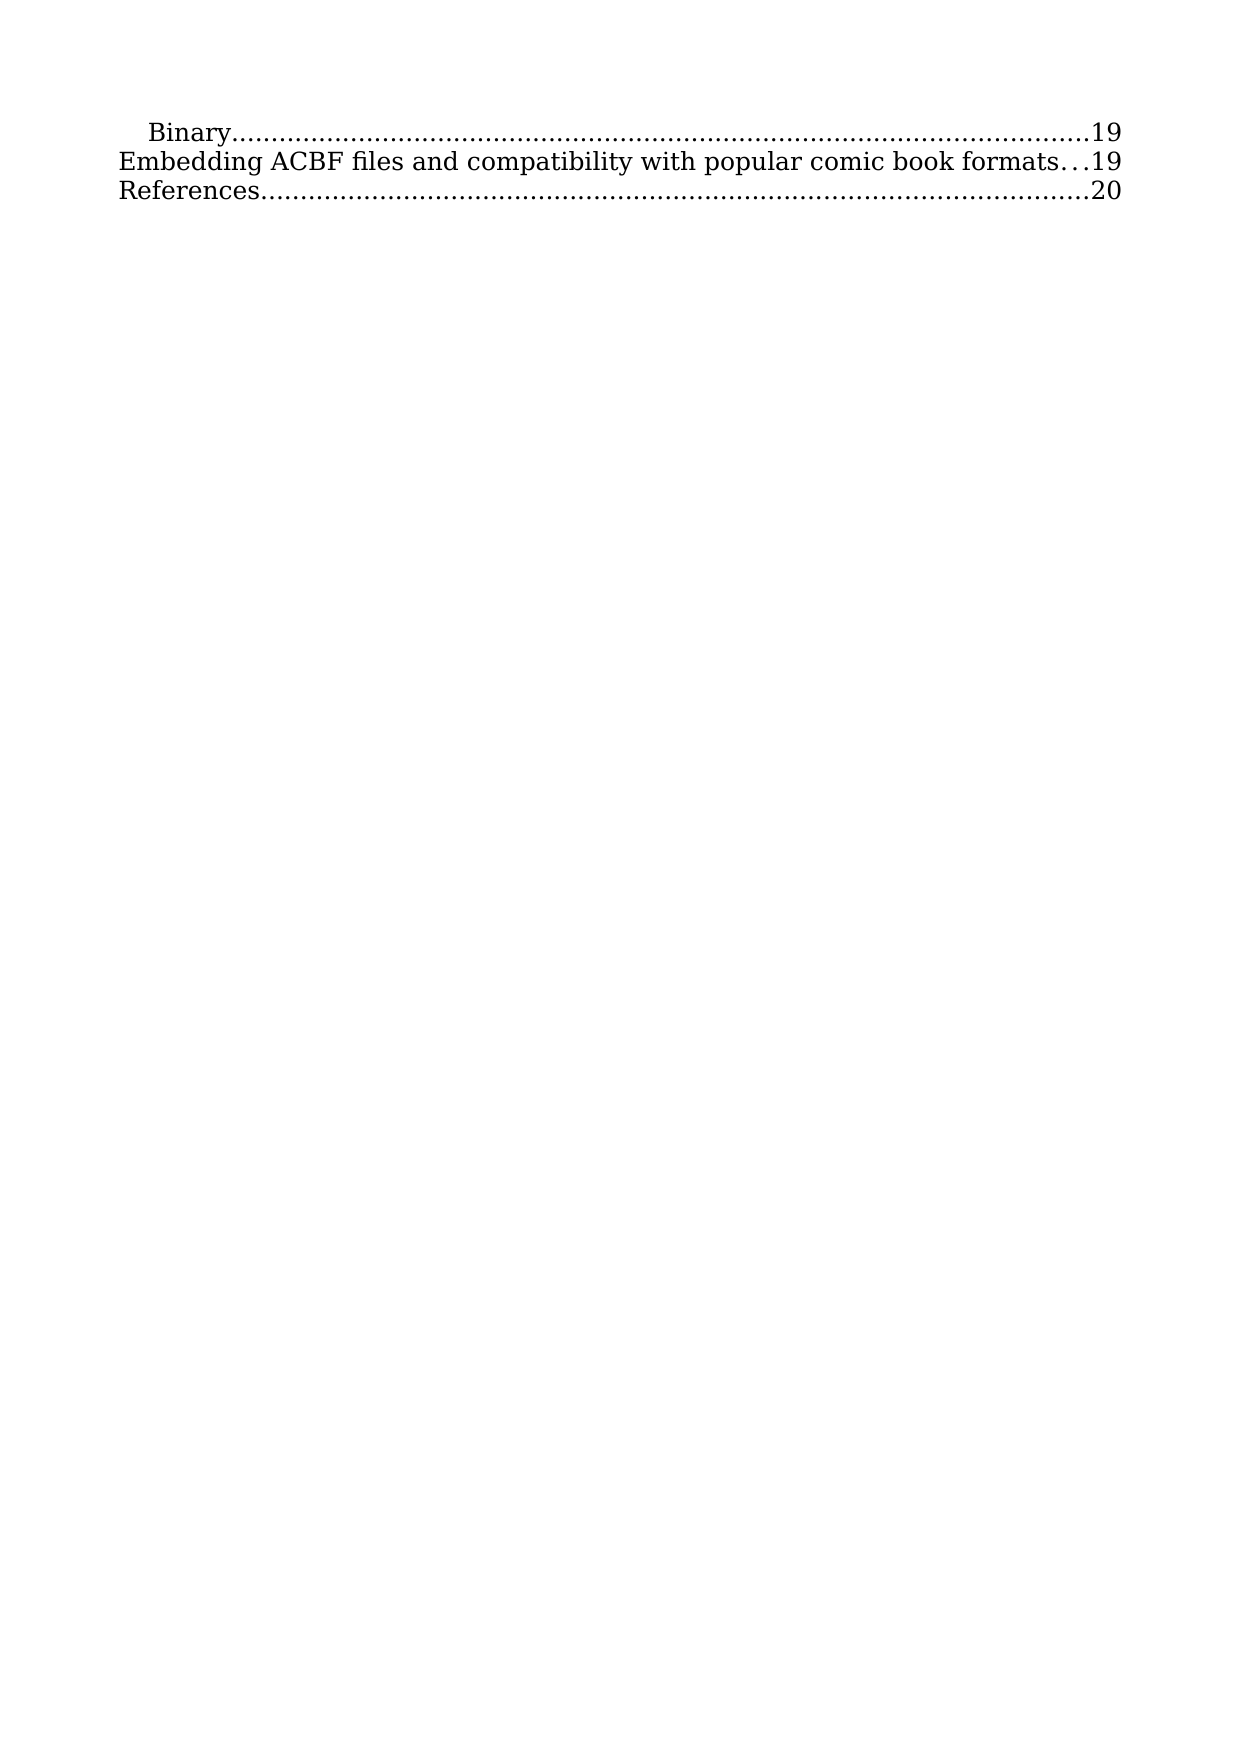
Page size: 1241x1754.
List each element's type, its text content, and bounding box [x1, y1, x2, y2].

text Embedding ACBF files and compatibility with popular comic book formats 19 [118, 147, 1122, 176]
text Binary 19 [148, 118, 1122, 147]
text References 20 [118, 176, 1122, 206]
